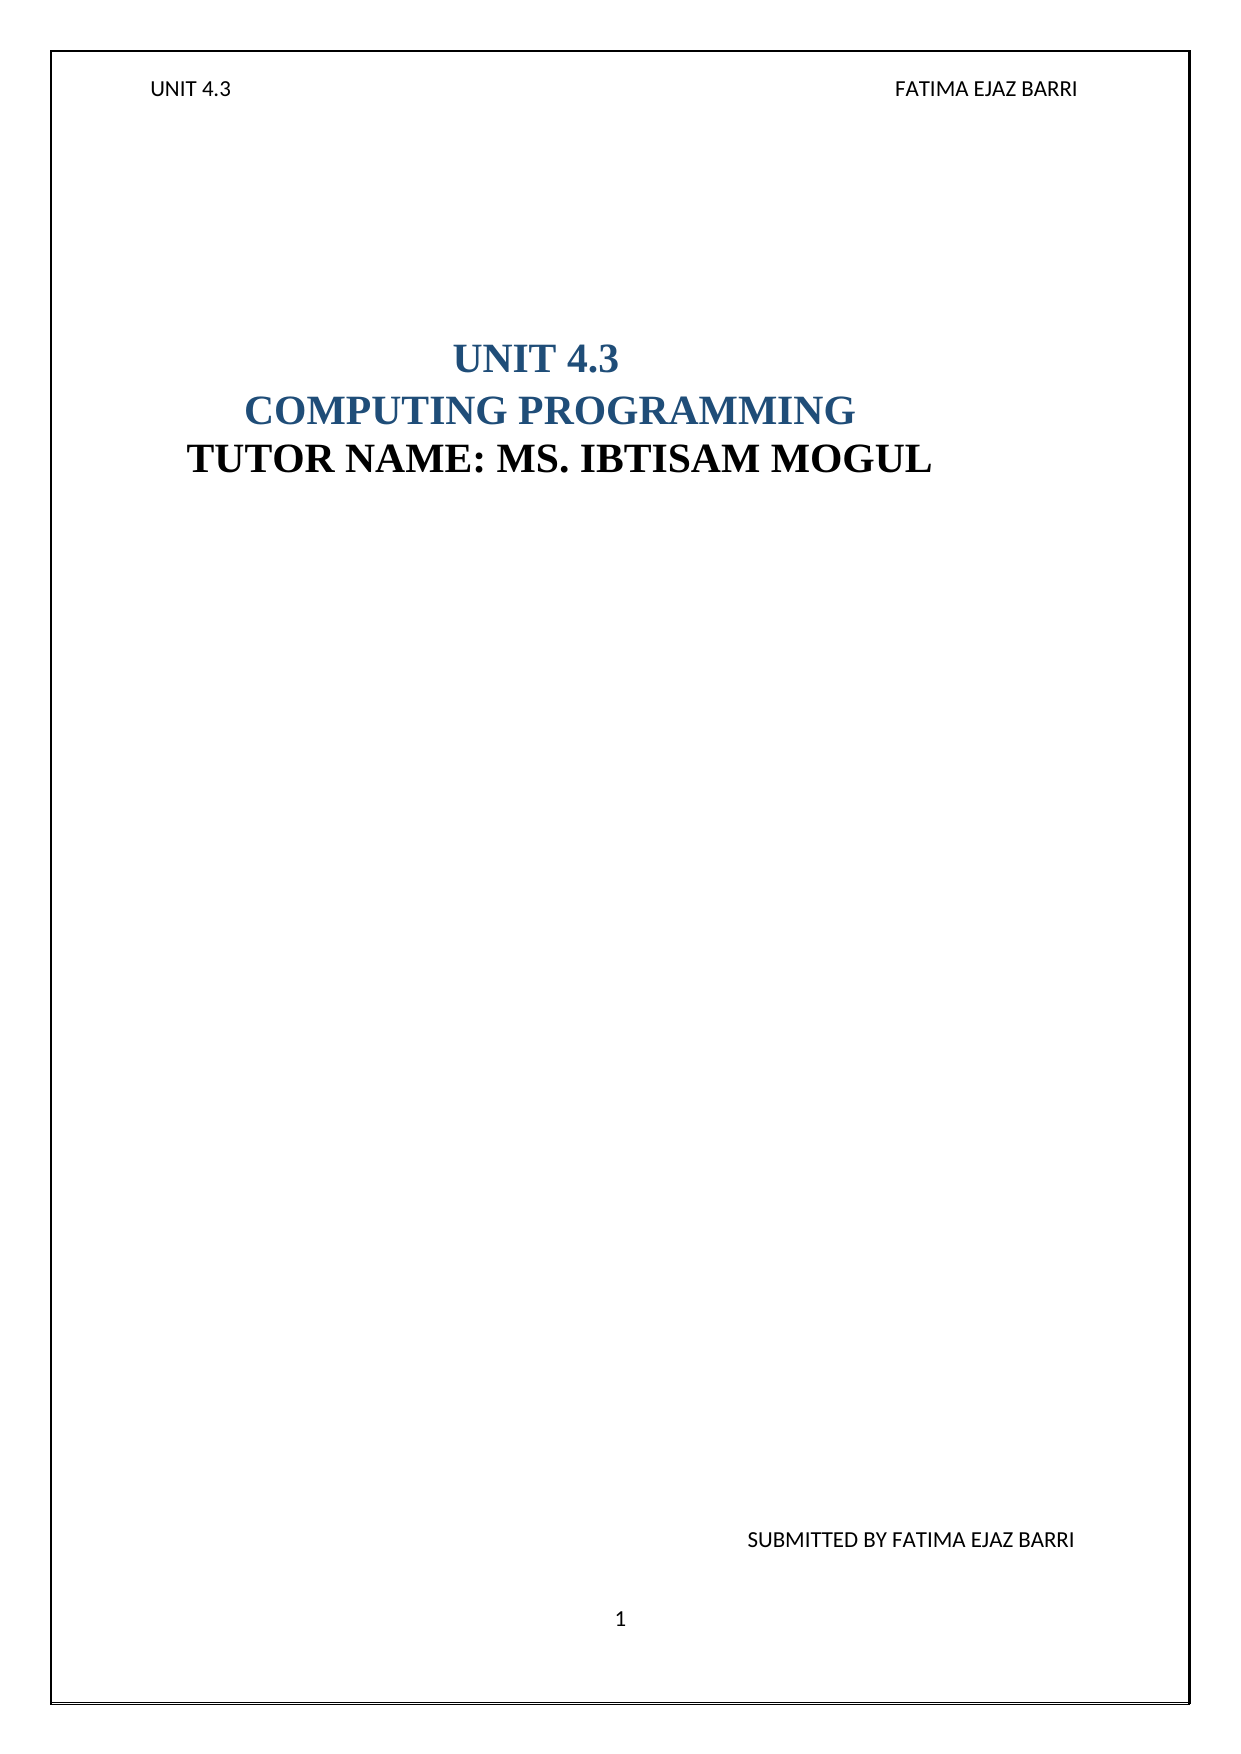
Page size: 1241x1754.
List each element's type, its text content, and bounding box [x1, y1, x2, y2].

text SUBMITTED BY FATIMA EJAZ BARRI [150, 1526, 1090, 1553]
text TUTOR NAME: MS. IBTISAM MOGUL [150, 433, 1090, 481]
subtitle UNIT 4.3 [150, 333, 1090, 381]
subtitle COMPUTING PROGRAMMING [150, 385, 1090, 433]
